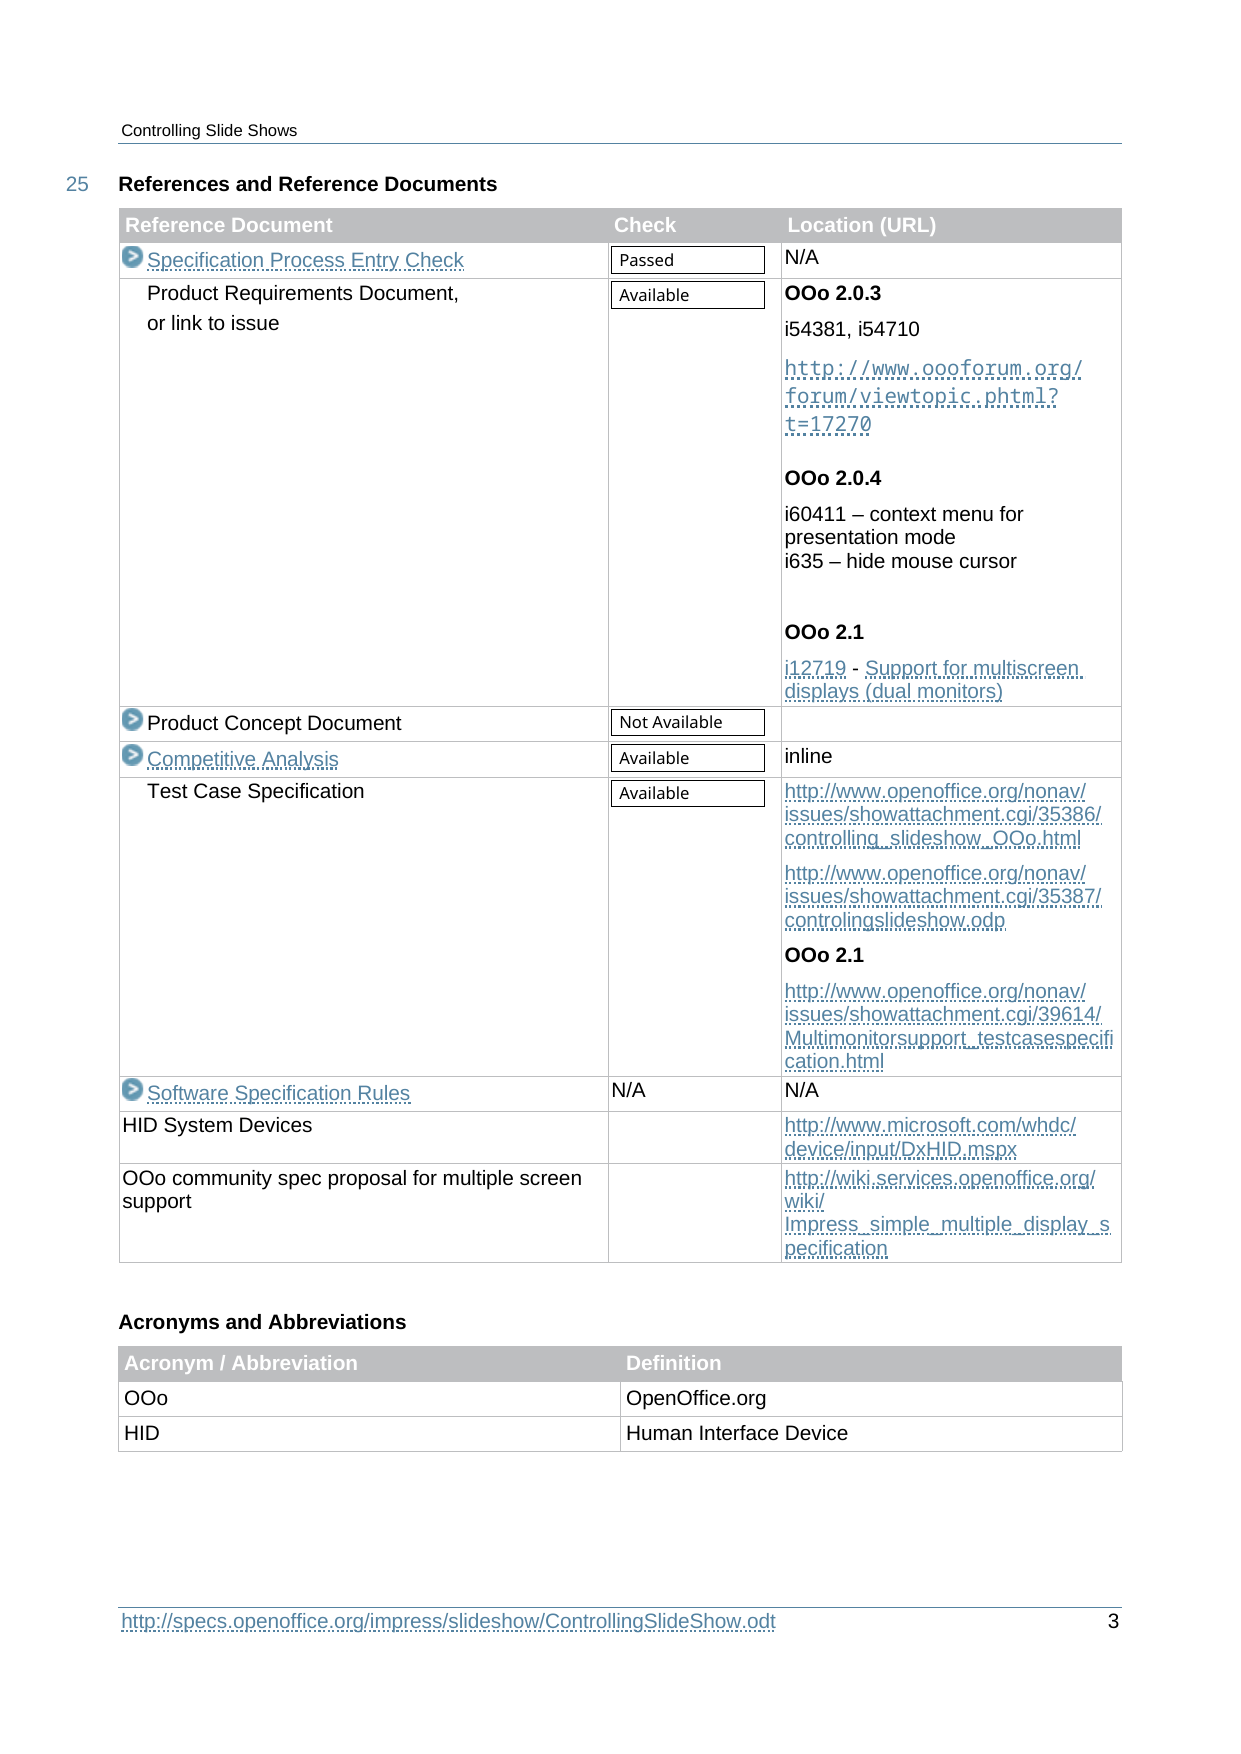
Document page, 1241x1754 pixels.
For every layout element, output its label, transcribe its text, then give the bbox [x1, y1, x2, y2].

table_header Definition [620, 1346, 1122, 1381]
subtitle References and Reference Documents [118, 172, 1122, 196]
table_cell Product Requirements Document, or link to issue [120, 279, 608, 706]
table_header Check [609, 208, 781, 243]
table_header Reference Document [119, 208, 608, 243]
table_cell http://www.openoffice.org/nonav/issues/showattachment.cgi/35386/controlling_slideshow_OOo.html http://www.openoffice.org/nonav/issues/showattachment.cgi/35387/controlingslideshow.odp OOo 2.1 http://www.openoffice.org/nonav/issues/showattachment.cgi/39614/Multimonitorsupport_testcasespecification.html [782, 778, 1121, 1076]
picture [122, 708, 147, 731]
table_cell N/A [609, 1077, 781, 1111]
table_cell <Please enter location here> [782, 707, 1121, 741]
table_cell [609, 742, 781, 777]
table_cell Software Specification Rules [120, 1077, 608, 1111]
table_cell [609, 707, 781, 741]
table_header Location (URL) [782, 208, 1122, 243]
table_cell http://wiki.services.openoffice.org/wiki/Impress_simple_multiple_display_specification [782, 1164, 1121, 1262]
picture [122, 744, 147, 766]
table_cell N/A [782, 1077, 1121, 1111]
table_cell [609, 243, 781, 278]
table_cell http://www.microsoft.com/whdc/device/input/DxHID.mspx [782, 1112, 1121, 1163]
table_header Acronym / Abbreviation [118, 1346, 620, 1381]
picture [122, 1078, 147, 1101]
table_cell Product Concept Document [120, 707, 608, 741]
table_cell N/A [782, 243, 1121, 278]
table_cell OpenOffice.org [621, 1382, 1122, 1416]
picture [122, 246, 147, 268]
table_cell Competitive Analysis [120, 742, 608, 777]
table_cell [609, 778, 781, 1076]
table_cell HID System Devices [120, 1112, 608, 1163]
table_cell [609, 1164, 781, 1262]
table_cell HID [119, 1417, 620, 1451]
table_cell Specification Process Entry Check [120, 243, 608, 278]
subtitle Acronyms and Abbreviations [118, 1311, 1122, 1334]
table_cell OOo 2.0.3 i54381, i54710 http://www.oooforum.org/forum/viewtopic.phtml?t=17270 OOo 2.0.4 i60411 – context menu for presentation mode i635 – hide mouse cursor OOo 2.1 i12719 - Support for multiscreen displays (dual monitors) [782, 279, 1121, 706]
table_cell OOo [119, 1382, 620, 1416]
table_cell [609, 1112, 781, 1163]
table_cell [609, 279, 781, 706]
table_cell Test Case Specification [120, 778, 608, 1076]
table_cell inline [782, 742, 1121, 777]
table_cell OOo community spec proposal for multiple screen support [120, 1164, 608, 1262]
table_cell Human Interface Device [621, 1417, 1122, 1451]
